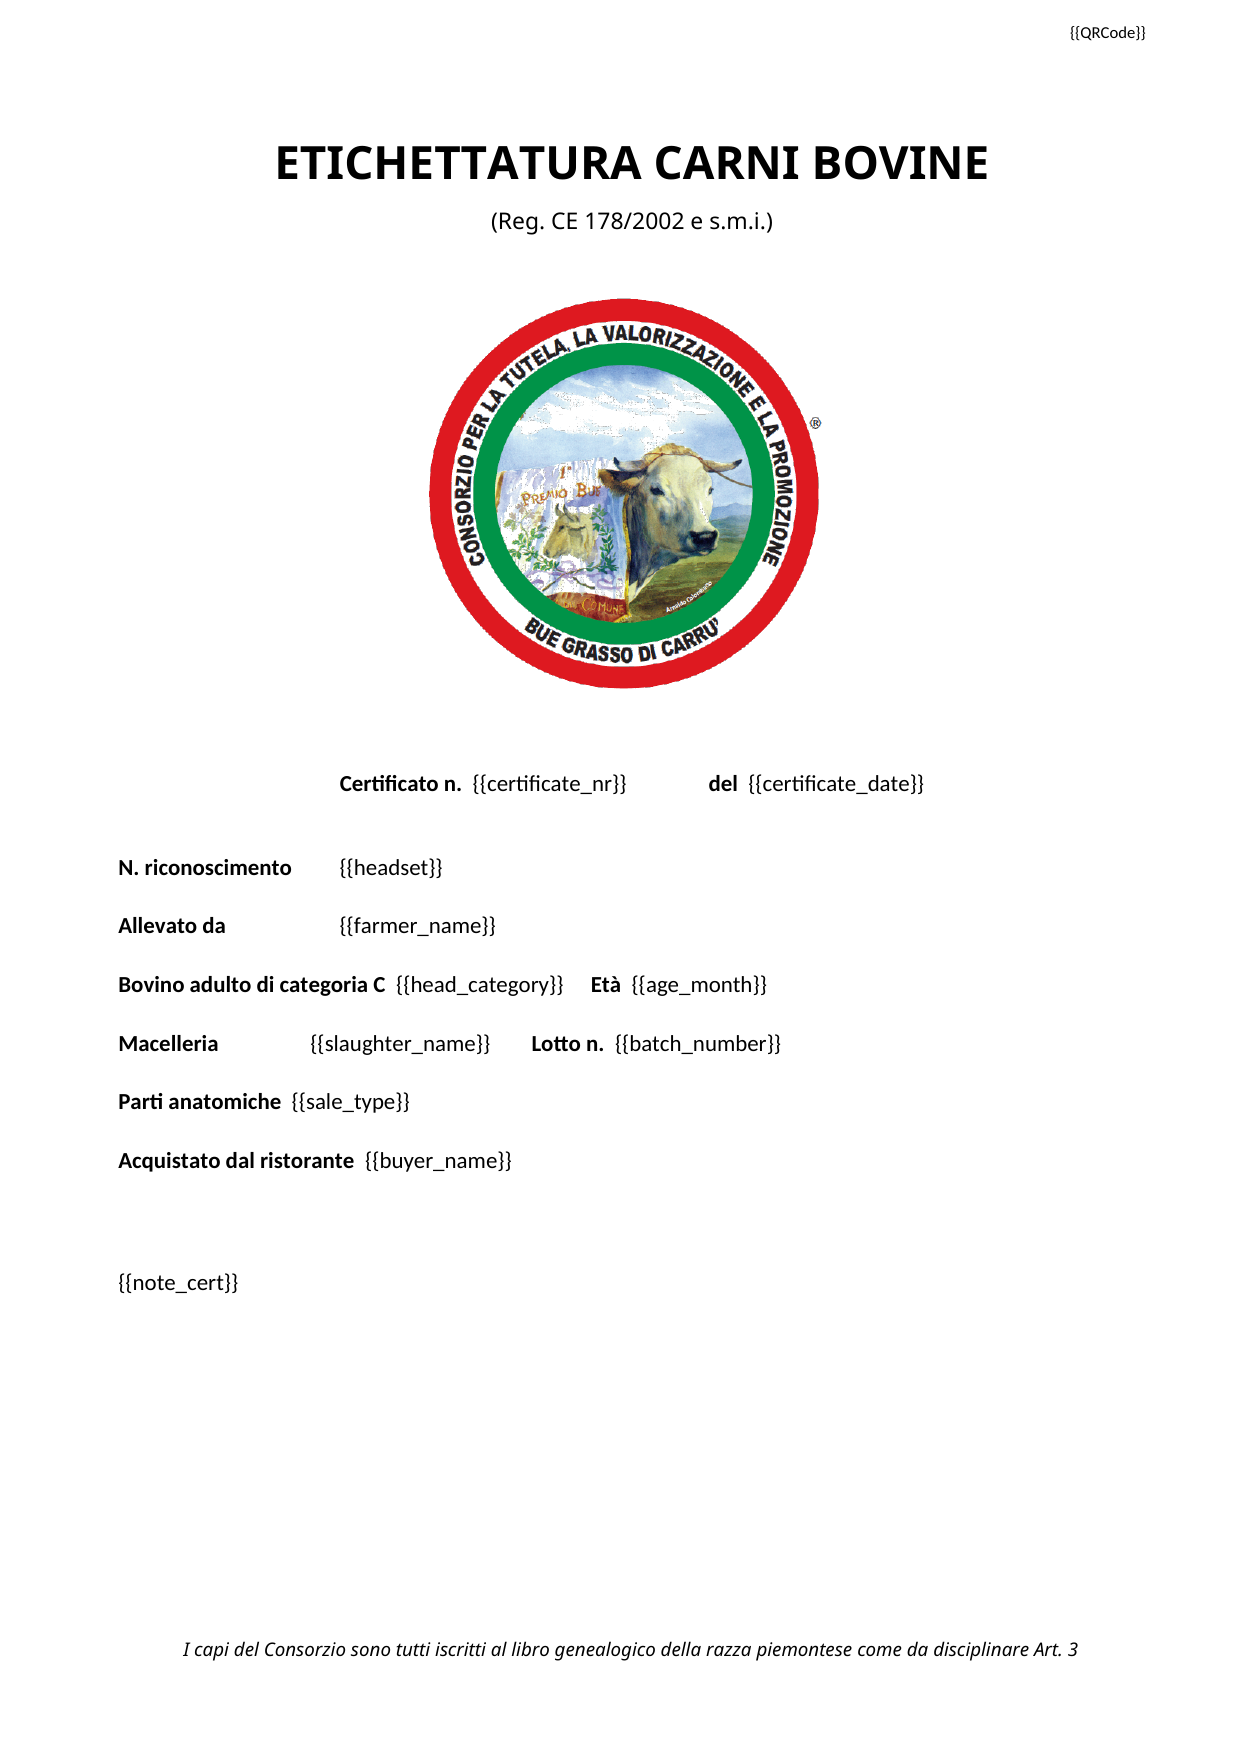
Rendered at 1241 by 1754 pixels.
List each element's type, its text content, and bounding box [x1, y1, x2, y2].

text Certificato n. {{certificate_nr}} del {{certificate_date}} [118, 769, 1146, 797]
text N. riconoscimento {{headset}} [118, 853, 1146, 881]
text Parti anatomiche {{sale_type}} [118, 1087, 1146, 1115]
text Allevato da {{farmer_name}} [118, 911, 1146, 939]
subtitle ETICHETTATURA CARNI BOVINE [118, 130, 1146, 193]
text Acquistato dal ristorante {{buyer_name}} [118, 1146, 1146, 1174]
text {{note_cert}} [118, 1268, 1146, 1296]
text {{QRCode}} [118, 23, 1146, 43]
text (Reg. CE 178/2002 e s.m.i.) [118, 205, 1146, 237]
text Bovino adulto di categoria C {{head_category}} Età {{age_month}} [118, 970, 1146, 998]
text Macelleria {{slaughter_name}} Lotto n. {{batch_number}} [118, 1029, 1146, 1057]
